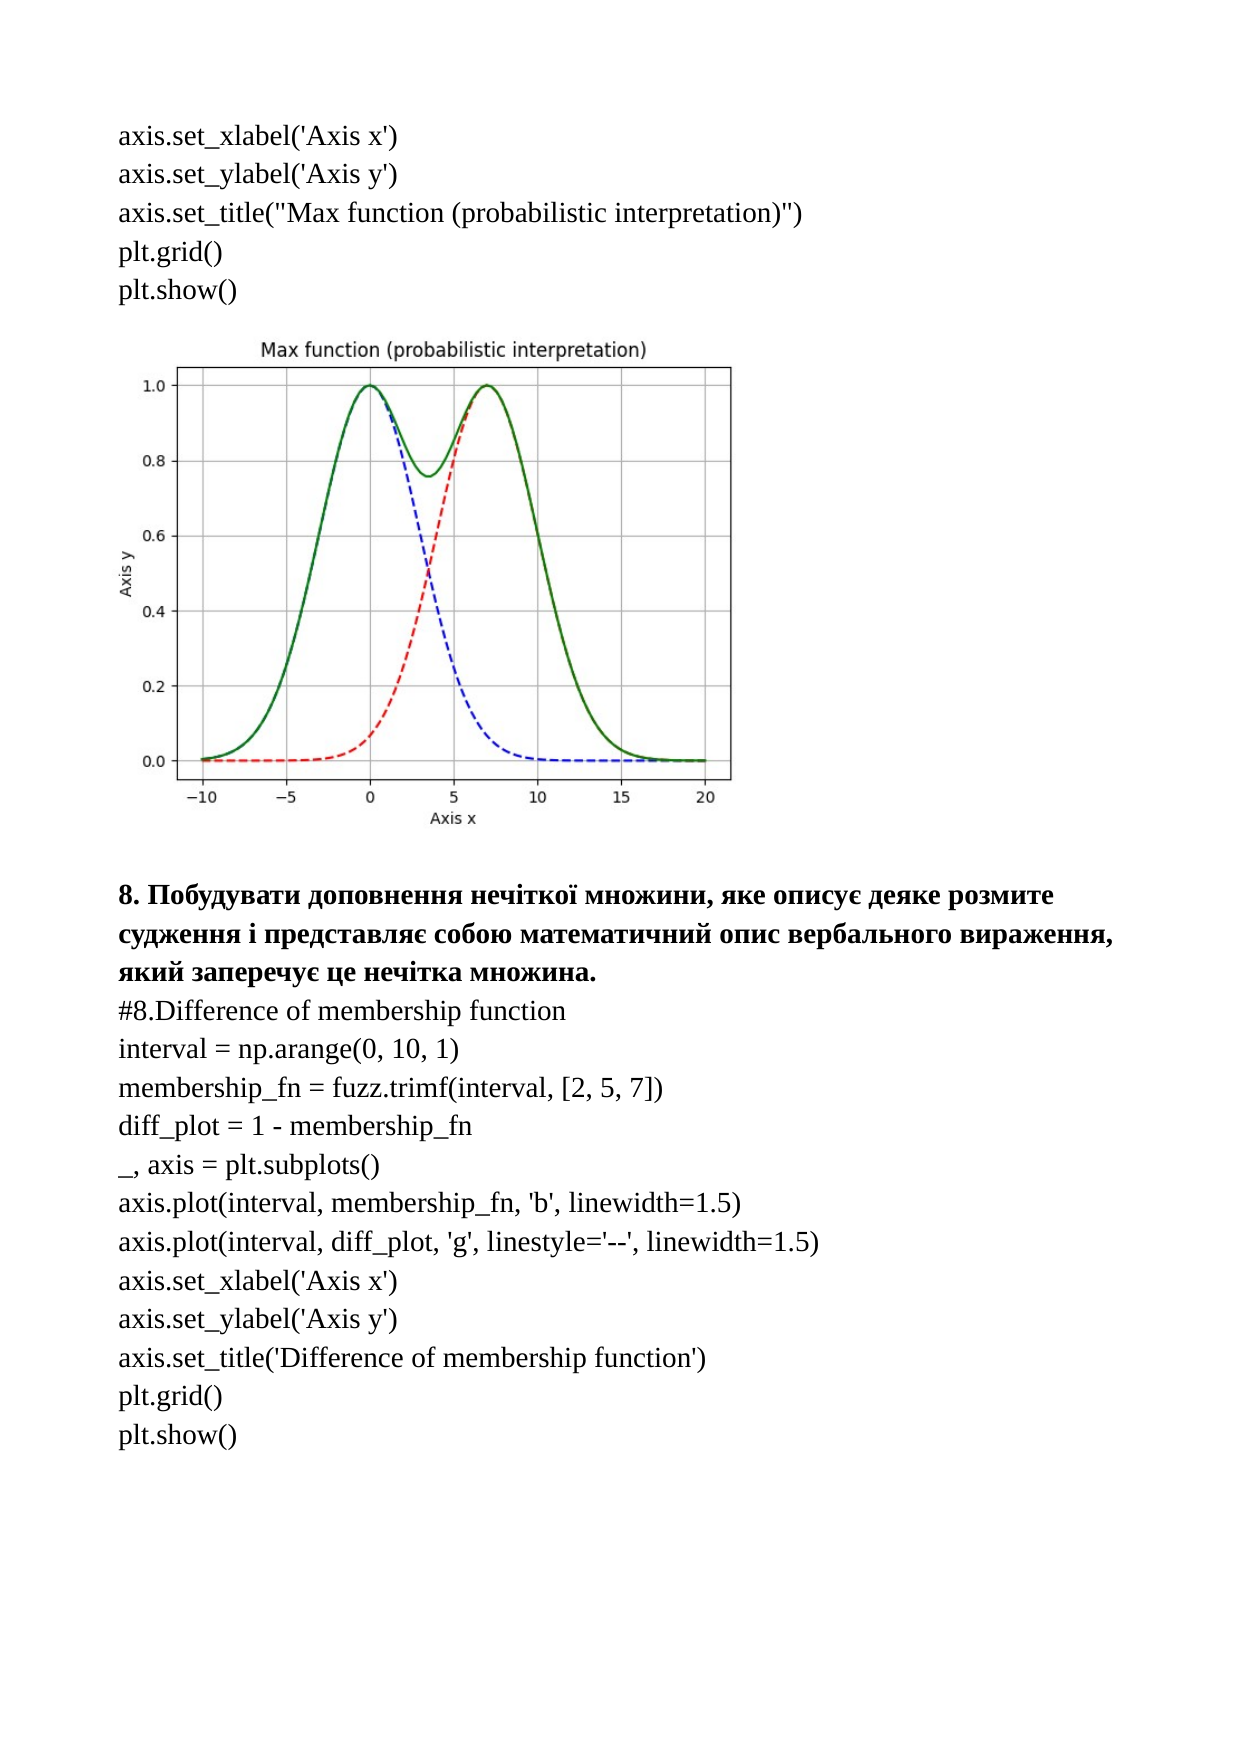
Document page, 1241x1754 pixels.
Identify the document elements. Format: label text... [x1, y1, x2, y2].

text membership_fn = fuzz.trimf(interval, [2, 5, 7]) [118, 1070, 1122, 1103]
text axis.set_xlabel('Axis x') [118, 1263, 1122, 1296]
text 8. Побудувати доповнення нечіткої множини, яке описує деяке розмите судження і представляє собою математичний опис вербального вираження, який заперечує це нечітка множина. [118, 877, 1122, 988]
text axis.set_title("Max function (probabilistic interpretation)") [118, 195, 1122, 229]
text #8.Difference of membership function [118, 993, 1122, 1026]
text plt.grid() [118, 234, 1122, 267]
text axis.plot(interval, membership_fn, 'b', linewidth=1.5) [118, 1186, 1122, 1219]
text _, axis = plt.subplots() [118, 1147, 1122, 1181]
text axis.set_xlabel('Axis x') [118, 118, 1122, 152]
text diff_plot = 1 - membership_fn [118, 1108, 1122, 1142]
text interval = np.arange(0, 10, 1) [118, 1031, 1122, 1065]
text plt.grid() [118, 1378, 1122, 1412]
text axis.set_ylabel('Axis y') [118, 157, 1122, 190]
text plt.show() [118, 1417, 1122, 1450]
text plt.show() [118, 272, 1122, 306]
picture [111, 310, 775, 834]
text axis.set_title('Difference of membership function') [118, 1340, 1122, 1373]
text axis.set_ylabel('Axis y') [118, 1301, 1122, 1335]
text axis.plot(interval, diff_plot, 'g', linestyle='--', linewidth=1.5) [118, 1224, 1122, 1258]
